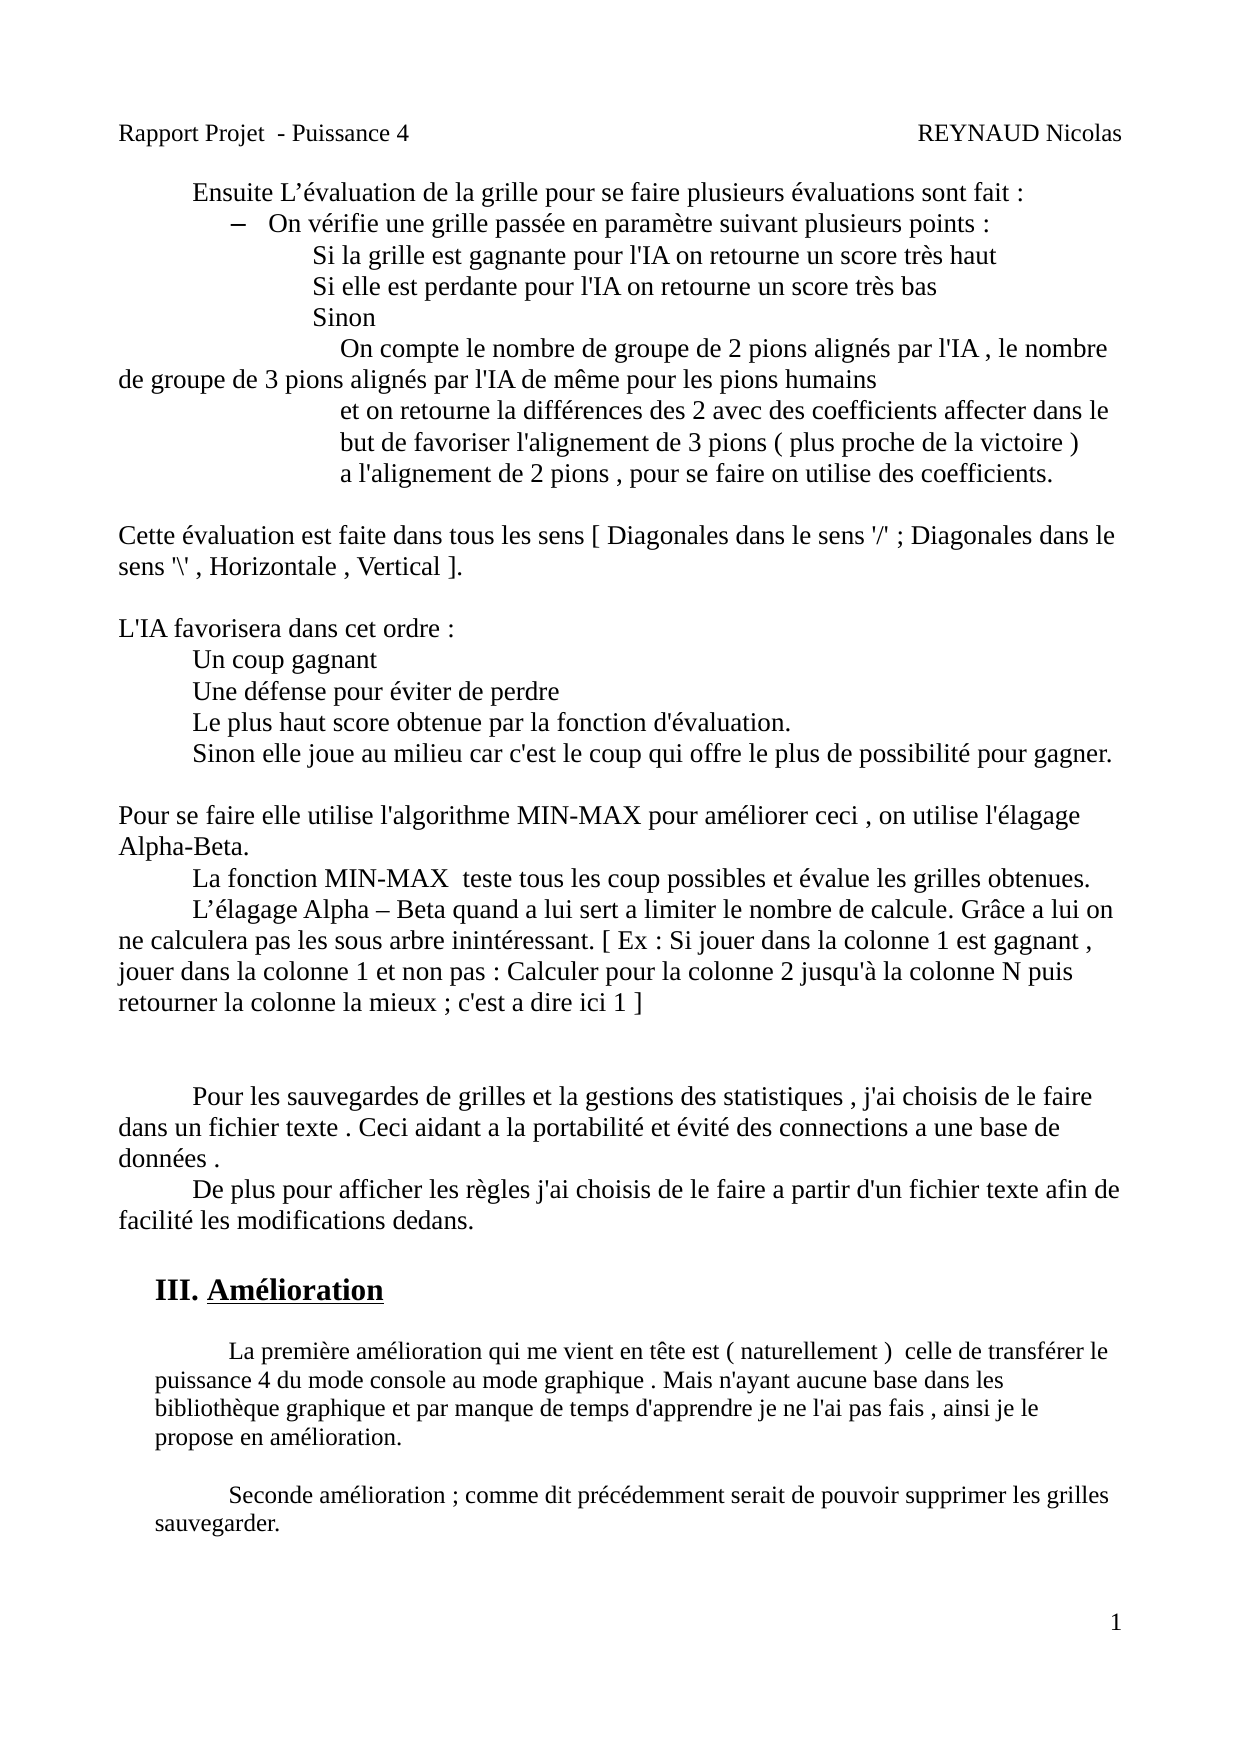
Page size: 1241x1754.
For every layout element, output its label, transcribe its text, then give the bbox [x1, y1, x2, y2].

text Pour les sauvegardes de grilles et la gestions des statistiques , j'ai choisis de le faire dans un fichier texte . Ceci aidant a la portabilité et évité des connections a une base de données . [118, 1080, 1122, 1173]
list Si la grille est gagnante pour l'IA on retourne un score très haut [268, 239, 1122, 270]
list On vérifie une grille passée en paramètre suivant plusieurs points : [231, 207, 1122, 239]
text Un coup gagnant [118, 644, 1122, 675]
text Sinon elle joue au milieu car c'est le coup qui offre le plus de possibilité pour gagner. [118, 737, 1122, 768]
list Sinon [268, 301, 1122, 332]
text et on retourne la différences des 2 avec des coefficients affecter dans le but de favoriser l'alignement de 3 pions ( plus proche de la victoire ) [118, 394, 1122, 457]
text De plus pour afficher les règles j'ai choisis de le faire a partir d'un fichier texte afin de facilité les modifications dedans. [118, 1173, 1122, 1235]
text Ensuite L’évaluation de la grille pour se faire plusieurs évaluations sont fait : [118, 176, 1122, 207]
list III. Amélioration [154, 1271, 1122, 1307]
text Cette évaluation est faite dans tous les sens [ Diagonales dans le sens '/' ; Diagonales dans le sens '\' , Horizontale , Vertical ]. [118, 519, 1122, 581]
text La première amélioration qui me vient en tête est ( naturellement ) celle de transférer le puissance 4 du mode console au mode graphique . Mais n'ayant aucune base dans les bibliothèque graphique et par manque de temps d'apprendre je ne l'ai pas fais , ainsi je le propose en amélioration. [154, 1336, 1122, 1451]
list Si elle est perdante pour l'IA on retourne un score très bas [268, 270, 1122, 301]
text L'IA favorisera dans cet ordre : [118, 612, 1122, 644]
text On compte le nombre de groupe de 2 pions alignés par l'IA , le nombre de groupe de 3 pions alignés par l'IA de même pour les pions humains [118, 332, 1122, 394]
text a l'alignement de 2 pions , pour se faire on utilise des coefficients. [118, 457, 1122, 488]
text Le plus haut score obtenue par la fonction d'évaluation. [118, 706, 1122, 737]
text Pour se faire elle utilise l'algorithme MIN-MAX pour améliorer ceci , on utilise l'élagage Alpha-Beta. [118, 799, 1122, 862]
text Seconde amélioration ; comme dit précédemment serait de pouvoir supprimer les grilles sauvegarder. [154, 1480, 1122, 1537]
text L’élagage Alpha – Beta quand a lui sert a limiter le nombre de calcule. Grâce a lui on ne calculera pas les sous arbre inintéressant. [ Ex : Si jouer dans la colonne 1 est gagnant , jouer dans la colonne 1 et non pas : Calculer pour la colonne 2 jusqu'à la colonne N puis retourner la colonne la mieux ; c'est a dire ici 1 ] [118, 893, 1122, 1017]
text Une défense pour éviter de perdre [118, 675, 1122, 706]
text La fonction MIN-MAX teste tous les coup possibles et évalue les grilles obtenues. [118, 862, 1122, 893]
